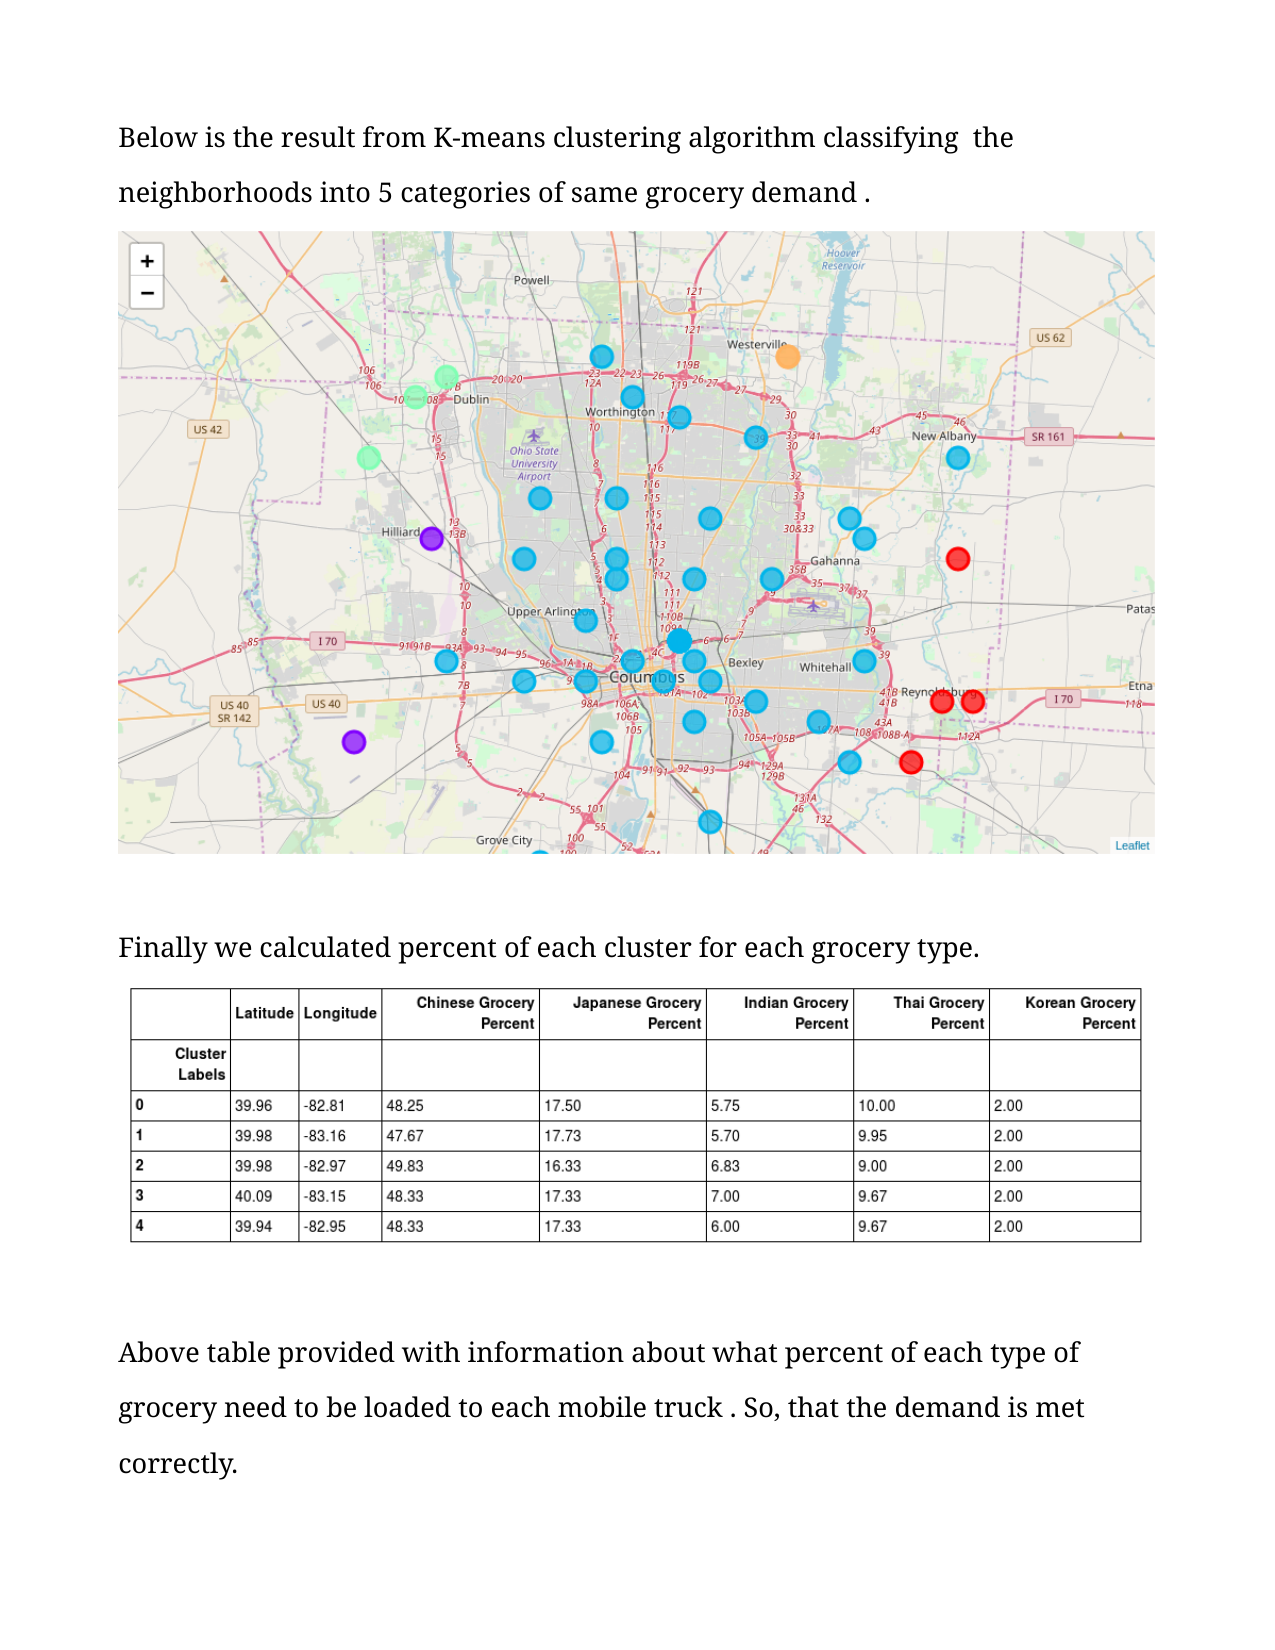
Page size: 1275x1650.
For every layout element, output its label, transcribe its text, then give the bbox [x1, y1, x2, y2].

picture [118, 983, 1157, 1260]
text Above table provided with information about what percent of each type of grocery need to be loaded to each mobile truck . So, that the demand is met correctly. [118, 1333, 1157, 1481]
text Finally we calculated percent of each cluster for each grocery type. [118, 929, 1157, 966]
text Below is the result from K-means clustering algorithm classifying the neighborhoods into 5 categories of same grocery demand . [118, 118, 1157, 210]
picture [118, 228, 1157, 855]
